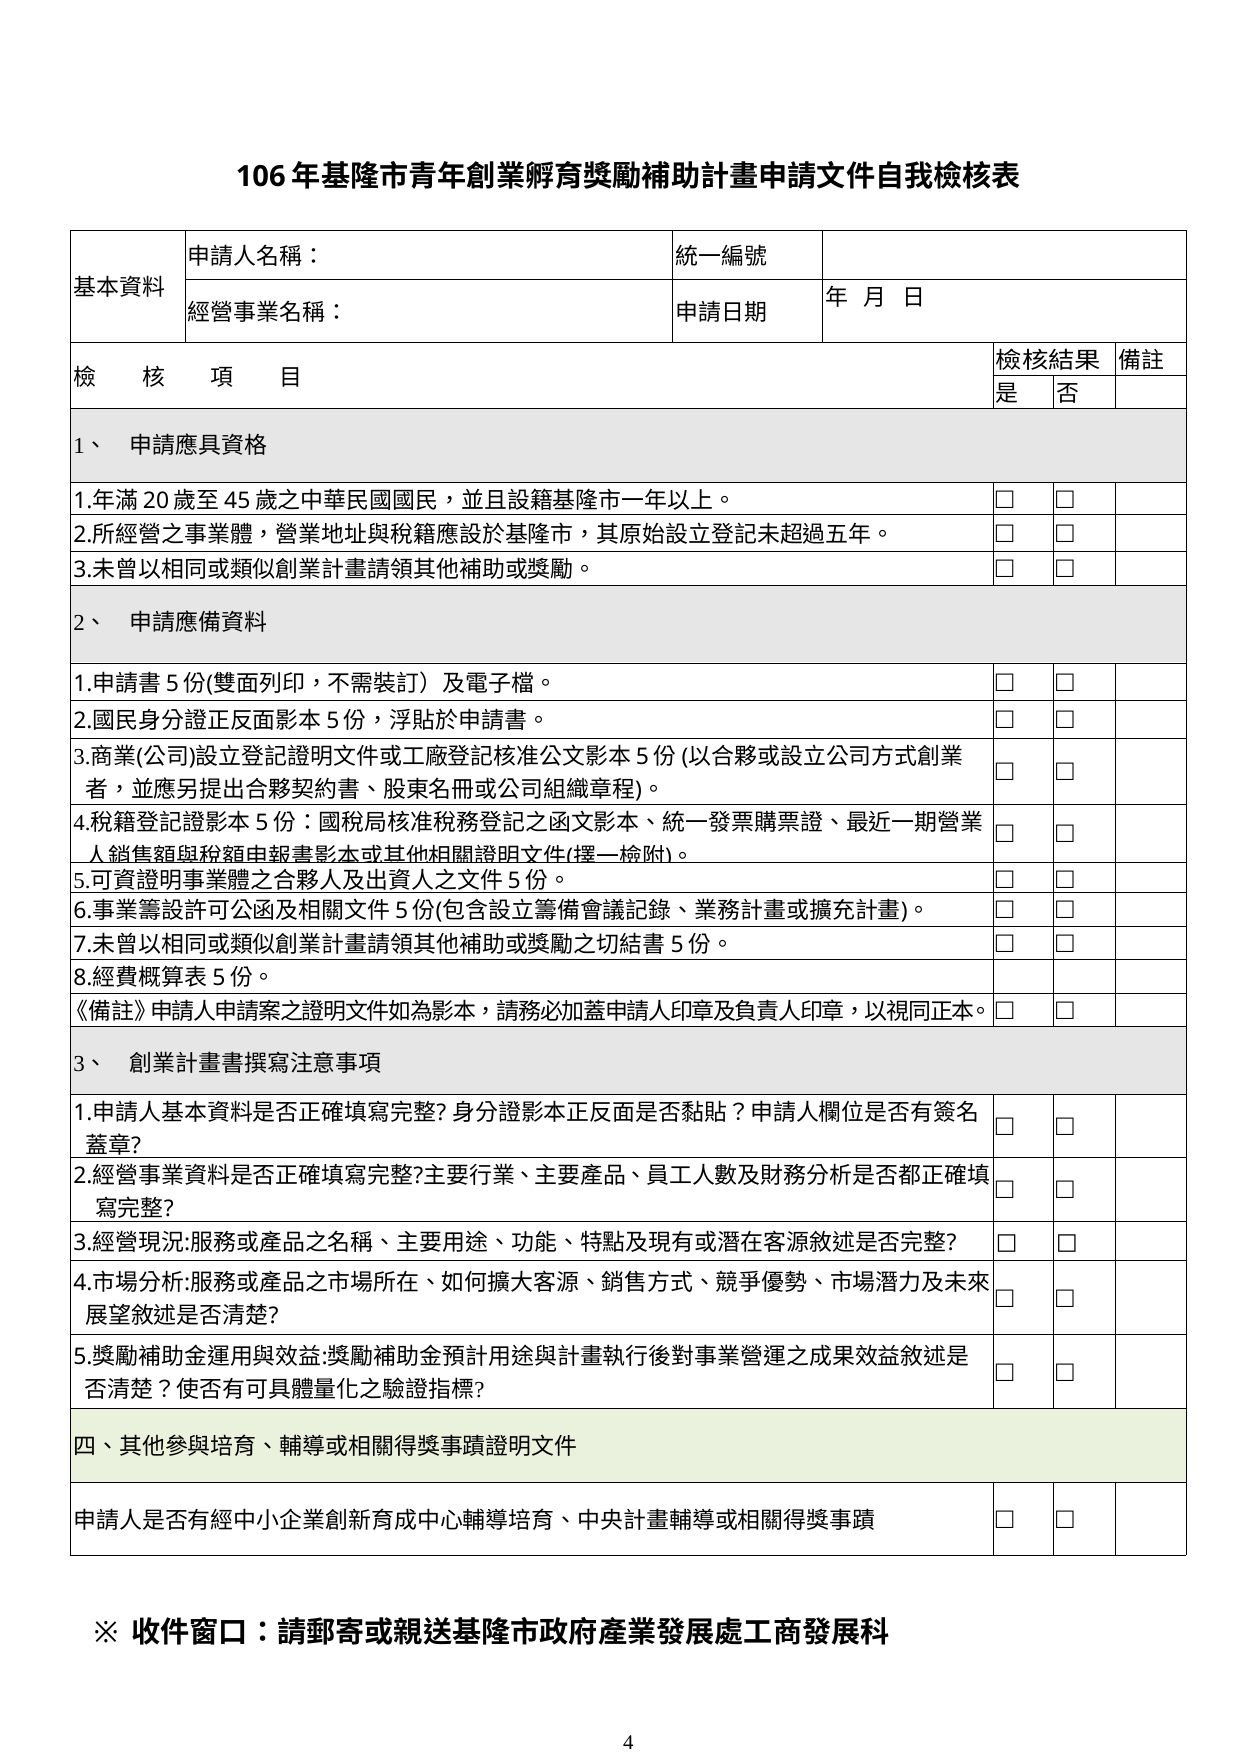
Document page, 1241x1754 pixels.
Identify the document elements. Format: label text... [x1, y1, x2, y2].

table_cell □ [994, 739, 1053, 804]
table_cell 《備註》申請人申請案之證明文件如為影本，請務必加蓋申請人印章及負責人印章，以視同正本。 [71, 994, 993, 1026]
table_cell 申請應備資料 [71, 586, 1186, 662]
table_cell □ [1054, 805, 1115, 862]
table_cell [1116, 376, 1186, 408]
table_cell □ [994, 552, 1053, 584]
table_cell □ [1054, 1335, 1115, 1408]
table_cell □ [1054, 515, 1115, 551]
table_cell [1116, 863, 1186, 892]
table_cell 3.商業(公司)設立登記證明文件或工廠登記核准公文影本5份 (以合夥或設立公司方式創業 者，並應另提出合夥契約書、股東名冊或公司組織章程)。 [71, 739, 993, 804]
table_cell 申請日期 [673, 280, 822, 342]
table_header 申請人名稱： [186, 231, 672, 279]
table_cell □ [1054, 1222, 1115, 1260]
table_cell □ [994, 1483, 1053, 1555]
list 收件窗口：請郵寄或親送基隆市政府產業發展處工商發展科 [94, 1593, 1162, 1668]
table_cell □ [1054, 701, 1115, 737]
table_cell 是 [994, 376, 1053, 408]
table_cell 1.年滿20歲至45歲之中華民國國民，並且設籍基隆市一年以上。 [71, 483, 993, 513]
table_header 統一編號 [673, 231, 822, 279]
table_cell [994, 960, 1053, 993]
table_cell [1116, 927, 1186, 959]
table_cell 4.稅籍登記證影本5份：國稅局核准稅務登記之函文影本、統一發票購票證、最近一期營業 人銷售額與稅額申報書影本或其他相關證明文件(擇一檢附)。 [71, 805, 993, 862]
table_cell [1116, 1335, 1186, 1408]
table_cell 否 [1054, 376, 1115, 408]
table_cell □ [994, 1261, 1053, 1334]
table_cell 3.未曾以相同或類似創業計畫請領其他補助或獎勵。 [71, 552, 993, 584]
table_cell □ [1054, 927, 1115, 959]
table_cell 1.申請書5份(雙面列印，不需裝訂）及電子檔。 [71, 664, 993, 700]
table_cell □ [994, 1222, 1053, 1260]
table_cell □ [1054, 1483, 1115, 1555]
table_cell □ [994, 515, 1053, 551]
table_cell 檢 核 項 目 [71, 343, 993, 408]
table_cell 經營事業名稱： [186, 280, 672, 342]
table_cell □ [1054, 863, 1115, 892]
table_cell [1116, 739, 1186, 804]
table_cell 四、其他參與培育、輔導或相關得獎事蹟證明文件 [71, 1409, 1186, 1482]
table_cell [1054, 960, 1115, 993]
table_cell □ [994, 927, 1053, 959]
table_cell □ [994, 805, 1053, 862]
table_cell □ [1054, 664, 1115, 700]
table_cell □ [1054, 483, 1115, 513]
table_cell □ [1054, 739, 1115, 804]
table_cell 4.市場分析:服務或產品之市場所在、如何擴大客源、銷售方式、競爭優勢、市場潛力及未來 展望敘述是否清楚? [71, 1261, 993, 1334]
table_cell [1116, 1261, 1186, 1334]
table_cell 2.國民身分證正反面影本5份，浮貼於申請書。 [71, 701, 993, 737]
table_cell 7.未曾以相同或類似創業計畫請領其他補助或獎勵之切結書 5份。 [71, 927, 993, 959]
table_cell □ [994, 664, 1053, 700]
table_header [823, 231, 1186, 279]
table_cell [1116, 664, 1186, 700]
table_cell [1116, 994, 1186, 1026]
table_cell 6.事業籌設許可公函及相關文件5份(包含設立籌備會議記錄、業務計畫或擴充計畫)。 [71, 893, 993, 926]
table_cell [1116, 1222, 1186, 1260]
table_cell □ [1054, 893, 1115, 926]
table_cell 3.經營現況:服務或產品之名稱、主要用途、功能、特點及現有或潛在客源敘述是否完整? [71, 1222, 993, 1260]
table_cell □ [994, 1335, 1053, 1408]
table_cell 1.申請人基本資料是否正確填寫完整? 身分證影本正反面是否黏貼？申請人欄位是否有簽名 蓋章? [71, 1095, 993, 1157]
table_cell 5.獎勵補助金運用與效益:獎勵補助金預計用途與計畫執行後對事業營運之成果效益敘述是 否清楚？使否有可具體量化之驗證指標? [71, 1335, 993, 1408]
table_cell [1116, 1095, 1186, 1157]
table_cell □ [994, 483, 1053, 513]
table_cell □ [1054, 552, 1115, 584]
table_cell 申請應具資格 [71, 409, 1186, 482]
table_cell □ [994, 701, 1053, 737]
table_cell □ [994, 893, 1053, 926]
table_cell 備註 [1116, 343, 1186, 375]
table_cell □ [1054, 1158, 1115, 1221]
text 106年基隆市青年創業孵育獎勵補助計畫申請文件自我檢核表 [94, 136, 1162, 211]
table_cell [1116, 552, 1186, 584]
table_cell 申請人是否有經中小企業創新育成中心輔導培育、中央計畫輔導或相關得獎事蹟 [71, 1483, 993, 1555]
table_cell □ [1054, 994, 1115, 1026]
table_cell 年 月 日 [823, 280, 1186, 342]
table_cell 2.所經營之事業體，營業地址與稅籍應設於基隆市，其原始設立登記未超過五年。 [71, 515, 993, 551]
table_cell [1116, 960, 1186, 993]
table_cell [1116, 483, 1186, 513]
table_cell 5.可資證明事業體之合夥人及出資人之文件5份。 [71, 863, 993, 892]
table_cell [1116, 515, 1186, 551]
table_cell □ [1054, 1261, 1115, 1334]
table_cell [1116, 1158, 1186, 1221]
table_cell [1116, 1483, 1186, 1555]
table_cell 檢核結果 [994, 343, 1115, 375]
table_cell 8.經費概算表 5份。 [71, 960, 993, 993]
table_cell □ [994, 1158, 1053, 1221]
table_cell □ [1054, 1095, 1115, 1157]
table_cell □ [994, 863, 1053, 892]
table_cell 創業計畫書撰寫注意事項 [71, 1027, 1186, 1094]
table_cell [1116, 805, 1186, 862]
table_header 基本資料 [71, 231, 185, 342]
table_cell □ [994, 994, 1053, 1026]
table_cell [1116, 893, 1186, 926]
table_cell [1116, 701, 1186, 737]
table_cell □ [994, 1095, 1053, 1157]
table_cell 2.經營事業資料是否正確填寫完整?主要行業、主要產品、員工人數及財務分析是否都正確填寫完整? [71, 1158, 993, 1221]
